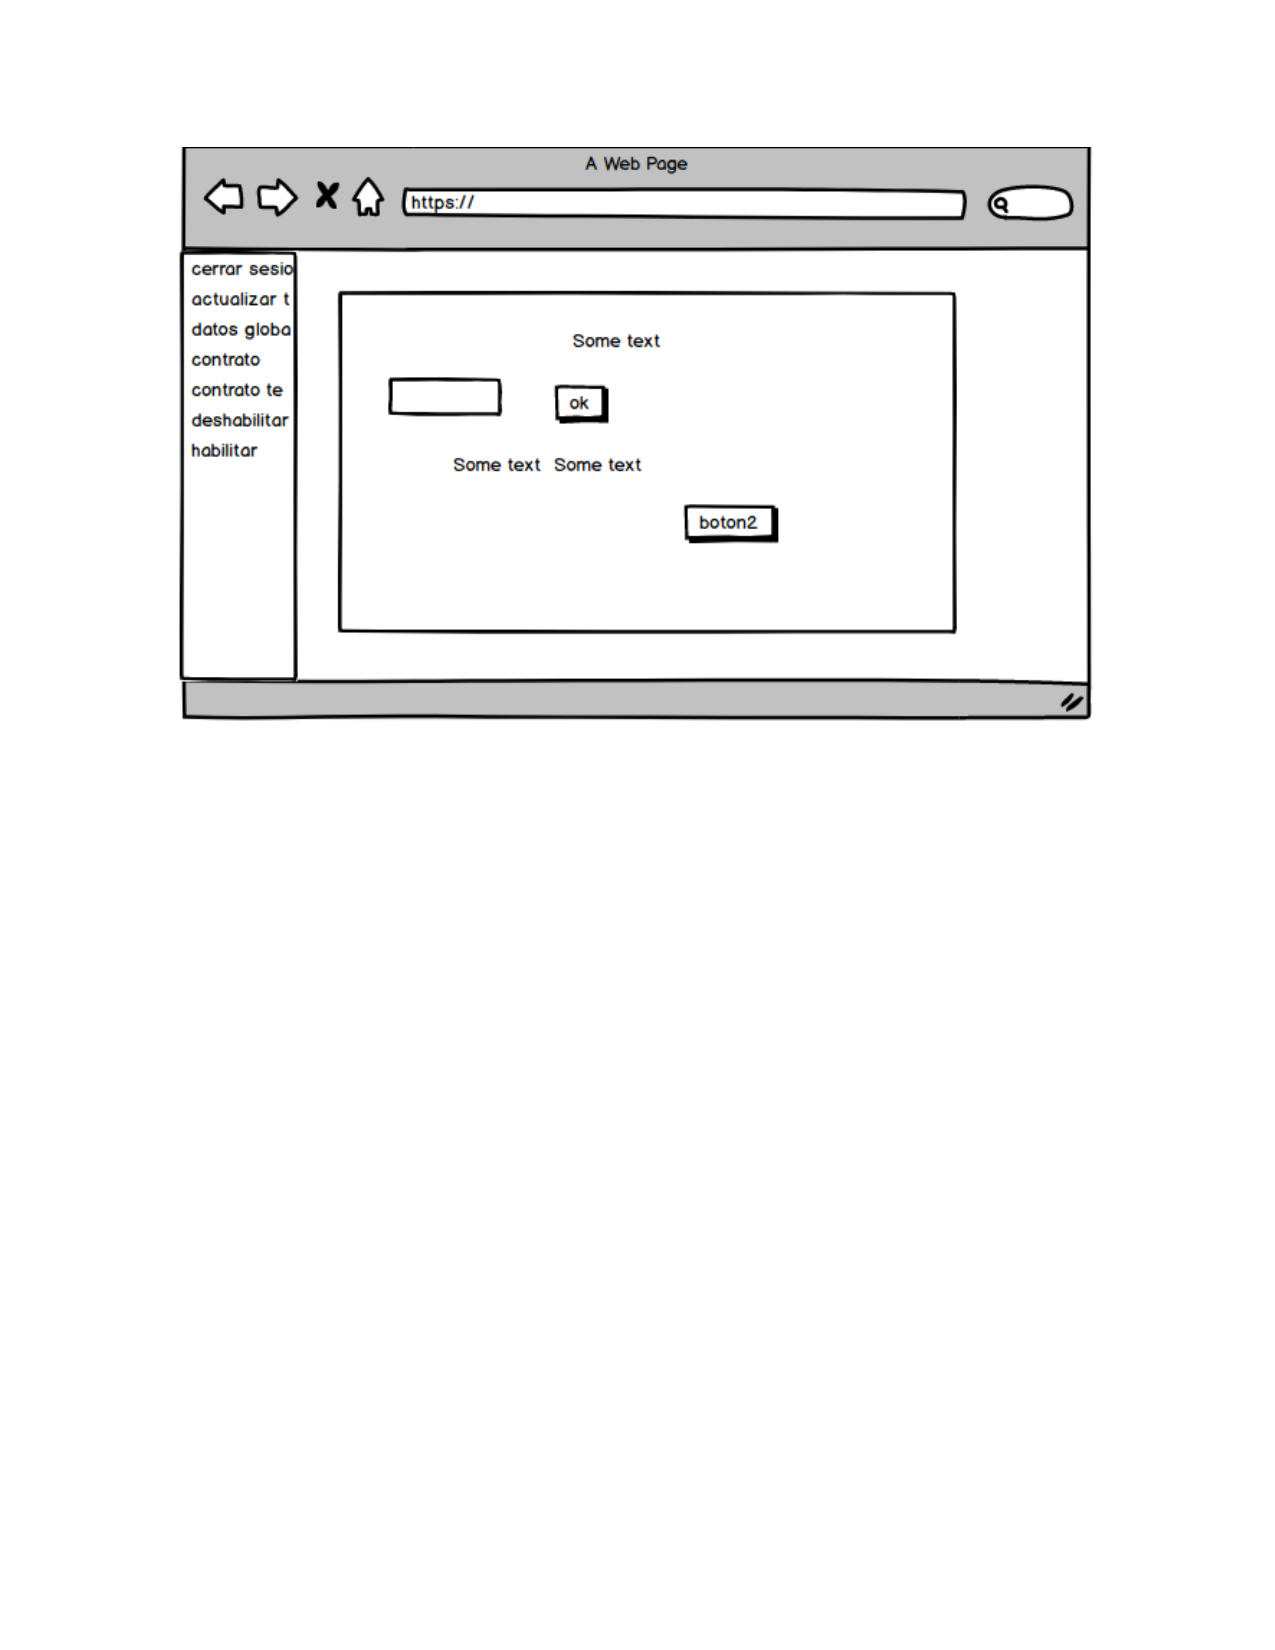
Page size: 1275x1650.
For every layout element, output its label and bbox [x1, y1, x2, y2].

picture [177, 147, 1098, 725]
